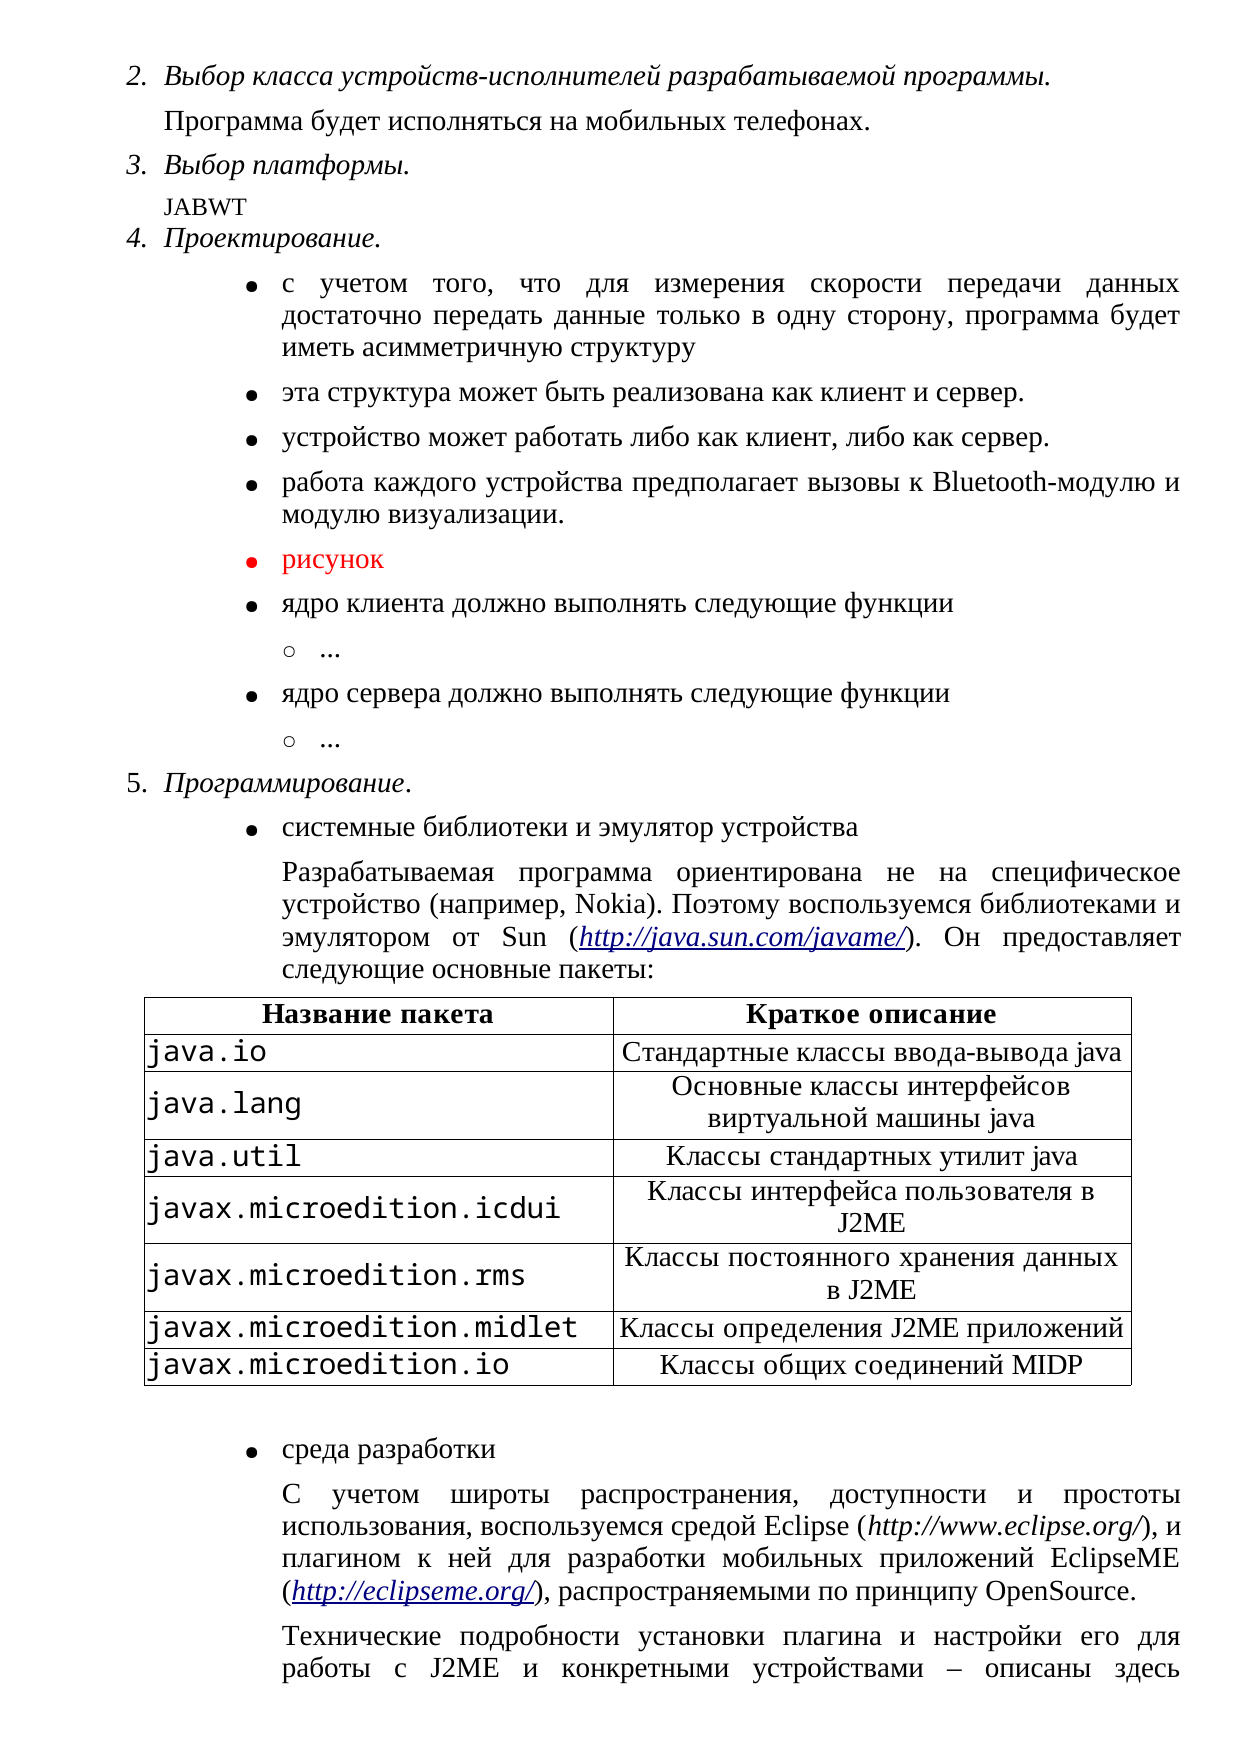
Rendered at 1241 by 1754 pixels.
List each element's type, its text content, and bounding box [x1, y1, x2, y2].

list Программирование. [126, 766, 1181, 798]
list Проектирование. [126, 221, 1181, 253]
list устройство может работать либо как клиент, либо как сервер. [244, 420, 1181, 452]
list эта структура может быть реализована как клиент и сервер. [244, 375, 1181, 408]
list ... [282, 721, 1181, 753]
list Выбор платформы. [126, 149, 1181, 181]
list Выбор класса устройств-исполнителей разрабатываемой программы. [126, 59, 1181, 91]
list среда разработки [244, 1432, 1181, 1465]
list системные библиотеки и эмулятор устройства [244, 811, 1181, 843]
list работа каждого устройства предполагает вызовы к Bluetooth-модулю и модулю визуализации. [244, 465, 1181, 529]
list С учетом широты распространения, доступности и простоты использования, воспользуемся средой Eclipse (http://www.eclipse.org/), и плагином к ней для разработки мобильных приложений EclipseME (http://eclipseme.org/), распространяемыми по принципу OpenSource. [244, 1477, 1181, 1606]
list ядро клиента должно выполнять следующие функции [244, 587, 1181, 619]
list Программа будет исполняться на мобильных телефонах. [126, 104, 1181, 136]
list с учетом того, что для измерения скорости передачи данных достаточно передать данные только в одну сторону, программа будет иметь асимметричную структуру [244, 266, 1181, 363]
list JABWT [126, 193, 1181, 221]
list ядро сервера должно выполнять следующие функции [244, 676, 1181, 709]
list Технические подробности установки плагина и настройки его для работы с J2ME и конкретными устройствами – описаны здесь [244, 1619, 1181, 1683]
list ... [282, 632, 1181, 664]
list рисунок [244, 542, 1181, 574]
list Разрабатываемая программа ориентирована не на специфическое устройство (например, Nokia). Поэтому воспользуемся библиотеками и эмулятором от Sun (http://java.sun.com/javame/). Он предоставляет следующие основные пакеты: [244, 856, 1181, 985]
